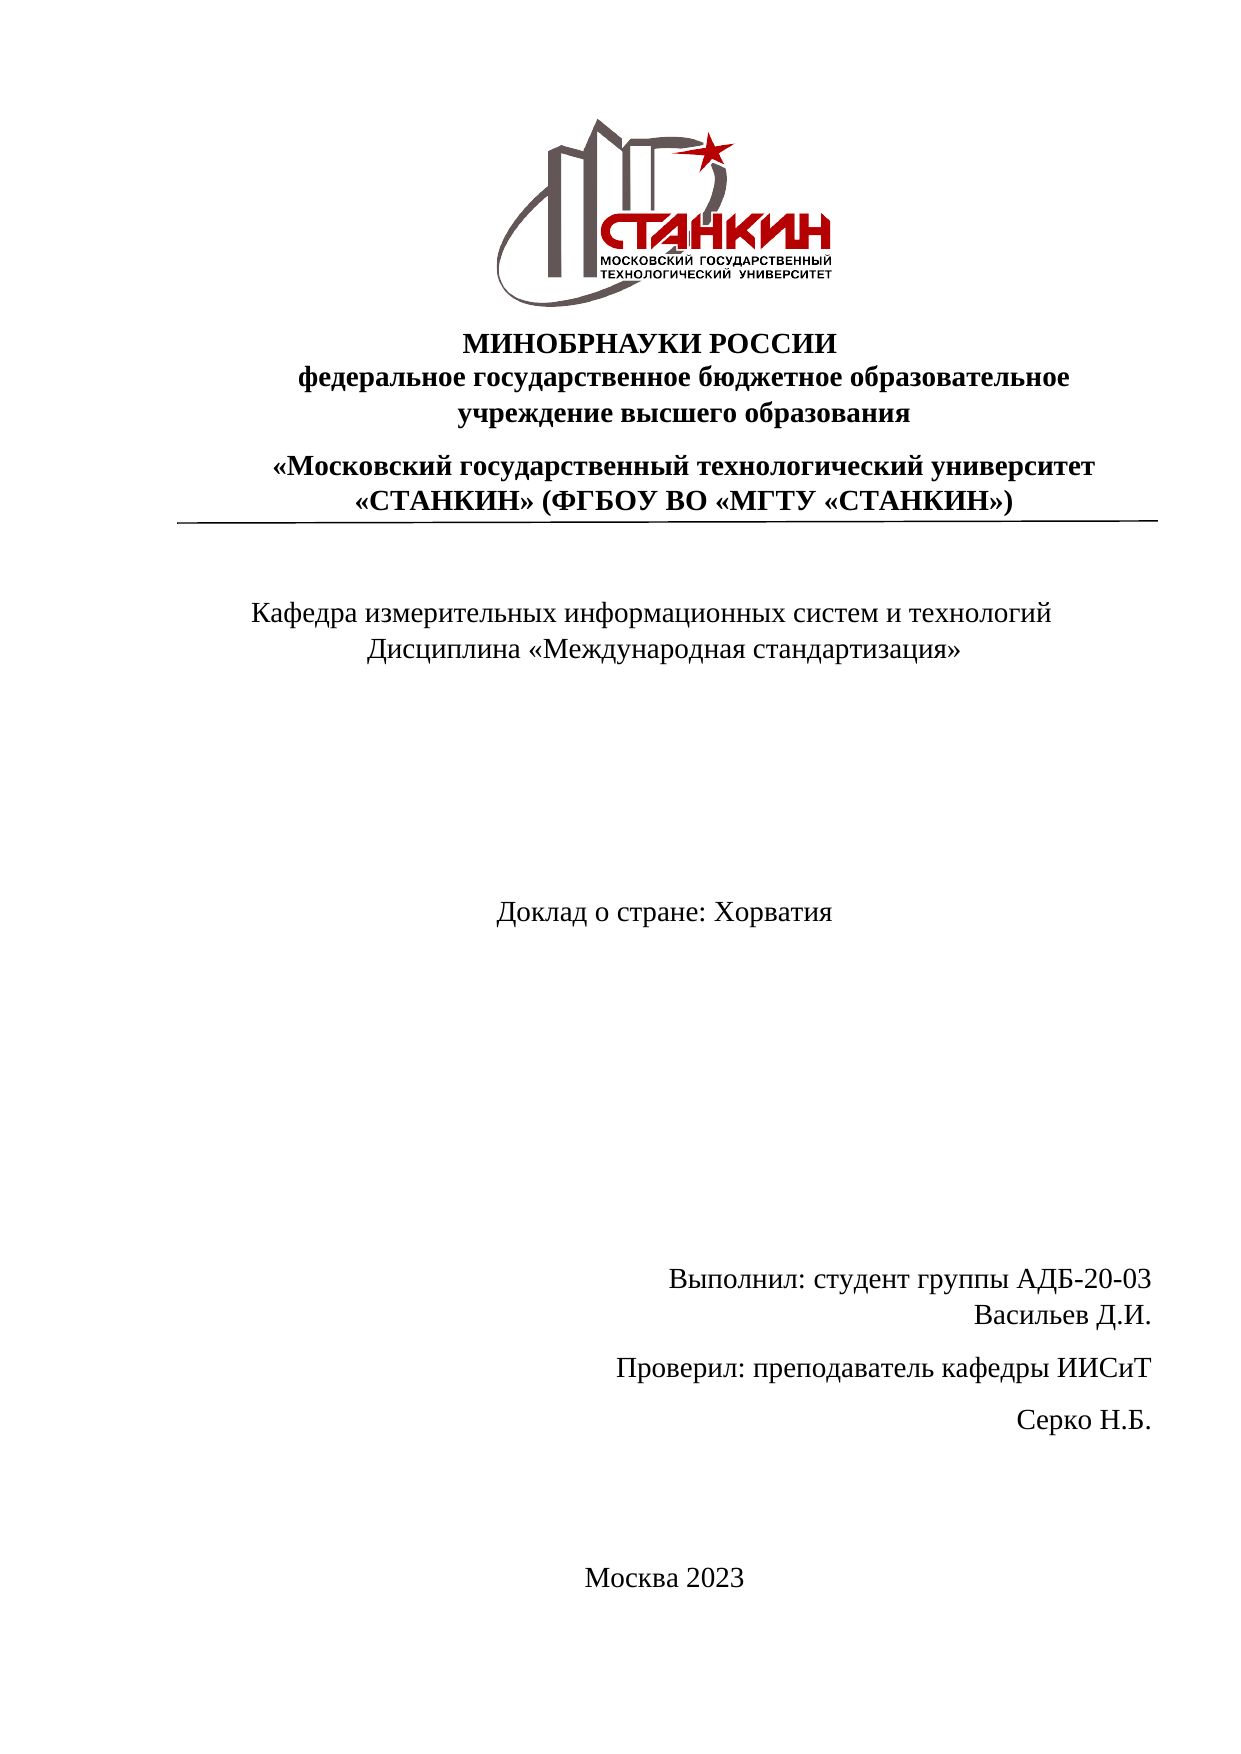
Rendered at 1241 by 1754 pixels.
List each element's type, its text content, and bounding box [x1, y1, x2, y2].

text Москва 2023 [177, 1560, 1152, 1593]
subtitle МИНОБРНАУКИ РОССИИ [177, 326, 1122, 359]
text Кафедра измерительных информационных систем и технологий [177, 596, 1122, 629]
text Серко Н.Б. [177, 1402, 1152, 1436]
text федеральное государственное бюджетное образовательное учреждение высшего образования [246, 359, 1122, 429]
text Проверил: преподаватель кафедры ИИСиТ [177, 1350, 1152, 1383]
text «Московский государственный технологический университет «СТАНКИН» (ФГБОУ ВО «МГТУ «СТАНКИН») [246, 448, 1122, 517]
text Доклад о стране: Хорватия [177, 894, 1152, 927]
text Выполнил: студент группы АДБ-20-03 Васильев Д.И. [177, 1261, 1152, 1331]
text Дисциплина «Международная стандартизация» [177, 631, 1152, 665]
